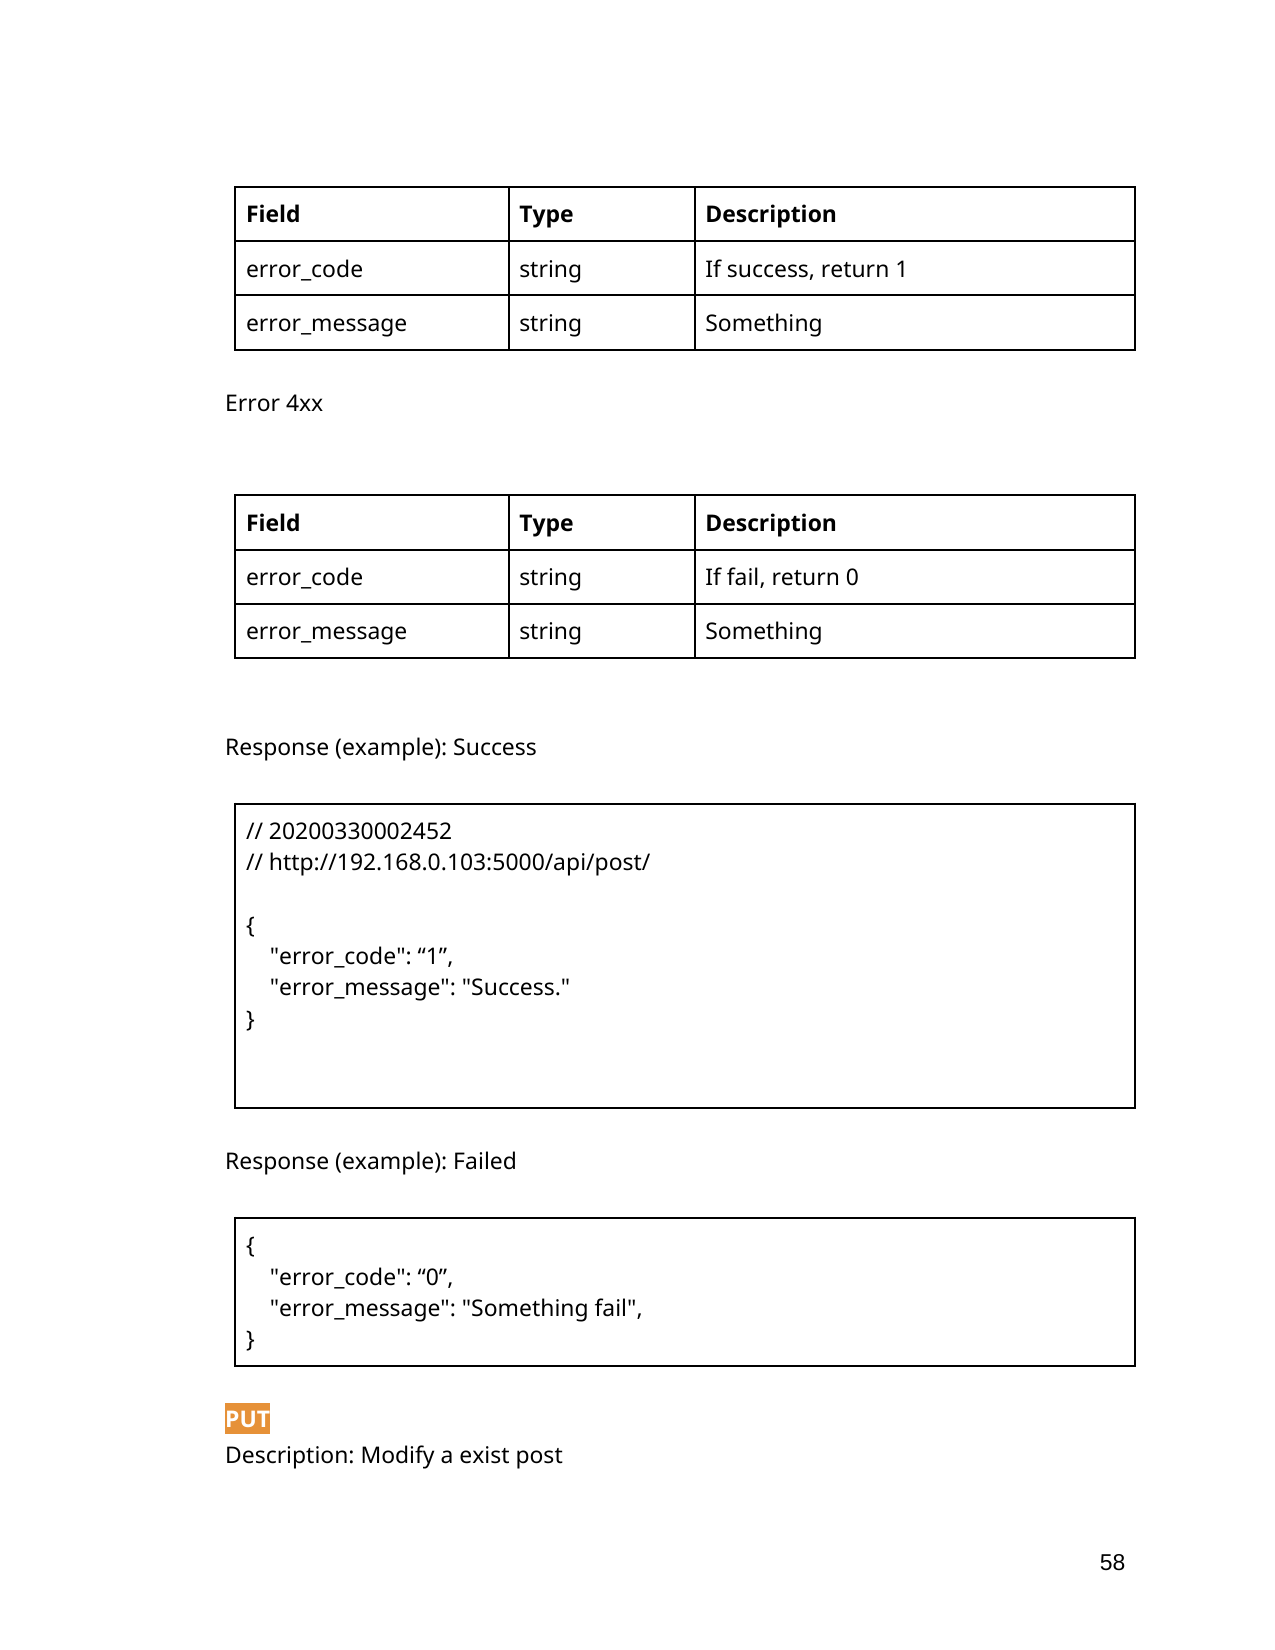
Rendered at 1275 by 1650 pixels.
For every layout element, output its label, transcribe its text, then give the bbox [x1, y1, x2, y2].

table_header Description [696, 188, 1134, 240]
table_cell If success, return 1 [696, 242, 1134, 294]
table_header Type [510, 496, 694, 548]
table_cell string [510, 242, 694, 294]
table_header Description [696, 496, 1134, 548]
table_cell If fail, return 0 [696, 551, 1134, 603]
table_cell error_message [236, 605, 508, 657]
text PUT [225, 1403, 1125, 1434]
table_cell string [510, 605, 694, 657]
table_cell string [510, 296, 694, 348]
table_cell Something [696, 605, 1134, 657]
table_header Type [510, 188, 694, 240]
table_header // 20200330002452 // http://192.168.0.103:5000/api/post/ { "error_code": “1”, "error_message": "Success." } [236, 805, 1134, 1107]
table_cell error_code [236, 551, 508, 603]
table_cell error_message [236, 296, 508, 348]
table_header Field [236, 188, 508, 240]
text Description: Modify a exist post [225, 1438, 1125, 1470]
text Error 4xx [225, 386, 1125, 418]
table_cell error_code [236, 242, 508, 294]
table_cell Something [696, 296, 1134, 348]
table_header Field [236, 496, 508, 548]
table_cell string [510, 551, 694, 603]
table_header { "error_code": “0”, "error_message": "Something fail", } [236, 1219, 1134, 1364]
text Response (example): Success [225, 731, 1125, 762]
text Response (example): Failed [225, 1145, 1125, 1176]
